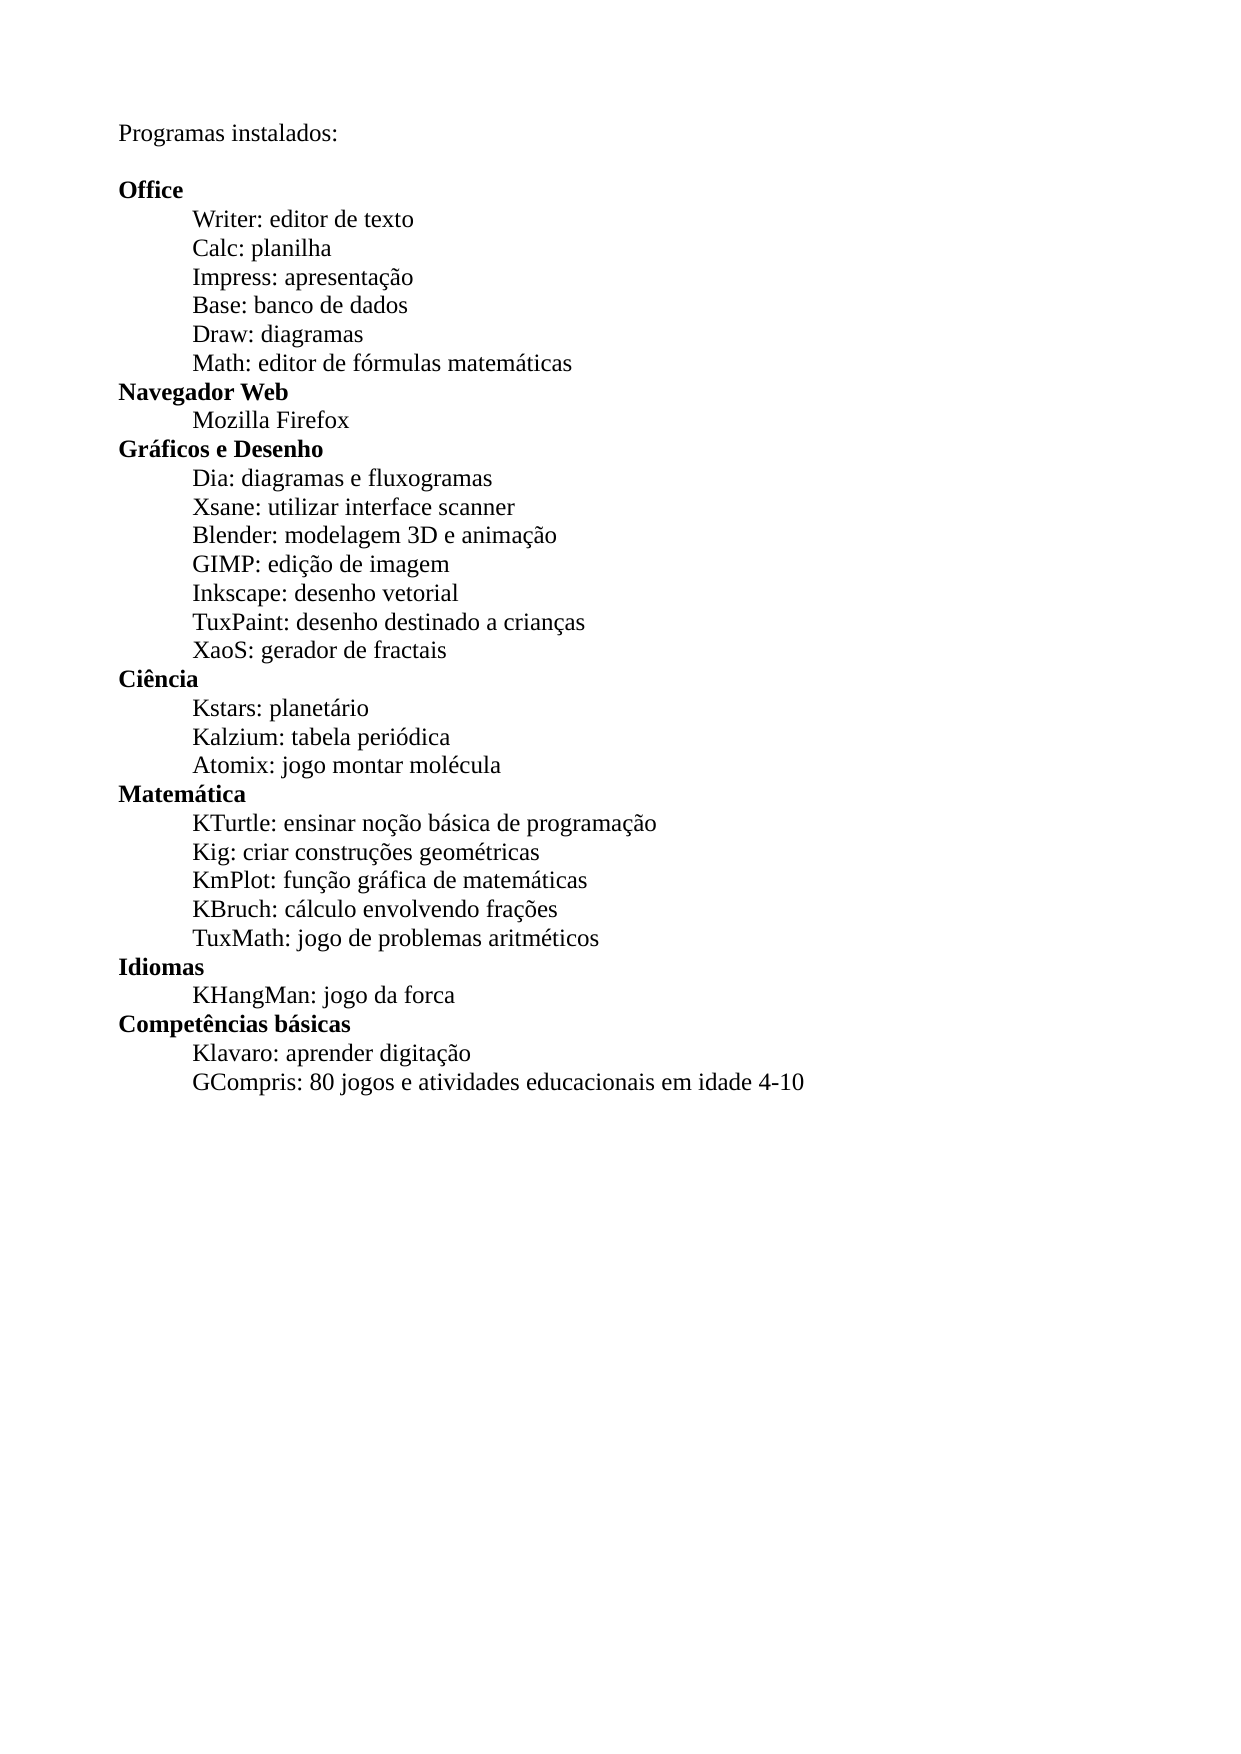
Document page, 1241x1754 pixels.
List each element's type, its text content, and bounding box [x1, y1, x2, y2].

text Dia: diagramas e fluxogramas [118, 463, 1122, 492]
text Klavaro: aprender digitação [118, 1038, 1122, 1067]
text Impress: apresentação [118, 262, 1122, 291]
text Programas instalados: [118, 118, 1122, 147]
text Navegador Web [118, 377, 1122, 406]
text Writer: editor de texto [118, 204, 1122, 233]
text Mozilla Firefox [118, 406, 1122, 434]
text Ciência [118, 664, 1122, 693]
text TuxPaint: desenho destinado a crianças [118, 607, 1122, 636]
text KHangMan: jogo da forca [118, 981, 1122, 1009]
text Calc: planilha [118, 233, 1122, 262]
text Atomix: jogo montar molécula [118, 751, 1122, 779]
text GCompris: 80 jogos e atividades educacionais em idade 4-10 [118, 1067, 1122, 1096]
text Matemática [118, 779, 1122, 808]
text GIMP: edição de imagem [118, 549, 1122, 578]
text Base: banco de dados [118, 291, 1122, 319]
text KmPlot: função gráfica de matemáticas [118, 866, 1122, 894]
text Draw: diagramas [118, 319, 1122, 348]
text KTurtle: ensinar noção básica de programação [118, 808, 1122, 837]
text Blender: modelagem 3D e animação [118, 521, 1122, 549]
text Competências básicas [118, 1009, 1122, 1038]
text KBruch: cálculo envolvendo frações [118, 894, 1122, 923]
text TuxMath: jogo de problemas aritméticos [118, 923, 1122, 952]
text Kstars: planetário [118, 693, 1122, 722]
text Office [118, 176, 1122, 204]
text Math: editor de fórmulas matemáticas [118, 348, 1122, 377]
text Inkscape: desenho vetorial [118, 578, 1122, 607]
text Kalzium: tabela periódica [118, 722, 1122, 751]
text Kig: criar construções geométricas [118, 837, 1122, 866]
text Idiomas [118, 952, 1122, 981]
text Xsane: utilizar interface scanner [118, 492, 1122, 521]
text XaoS: gerador de fractais [118, 636, 1122, 664]
text Gráficos e Desenho [118, 434, 1122, 463]
